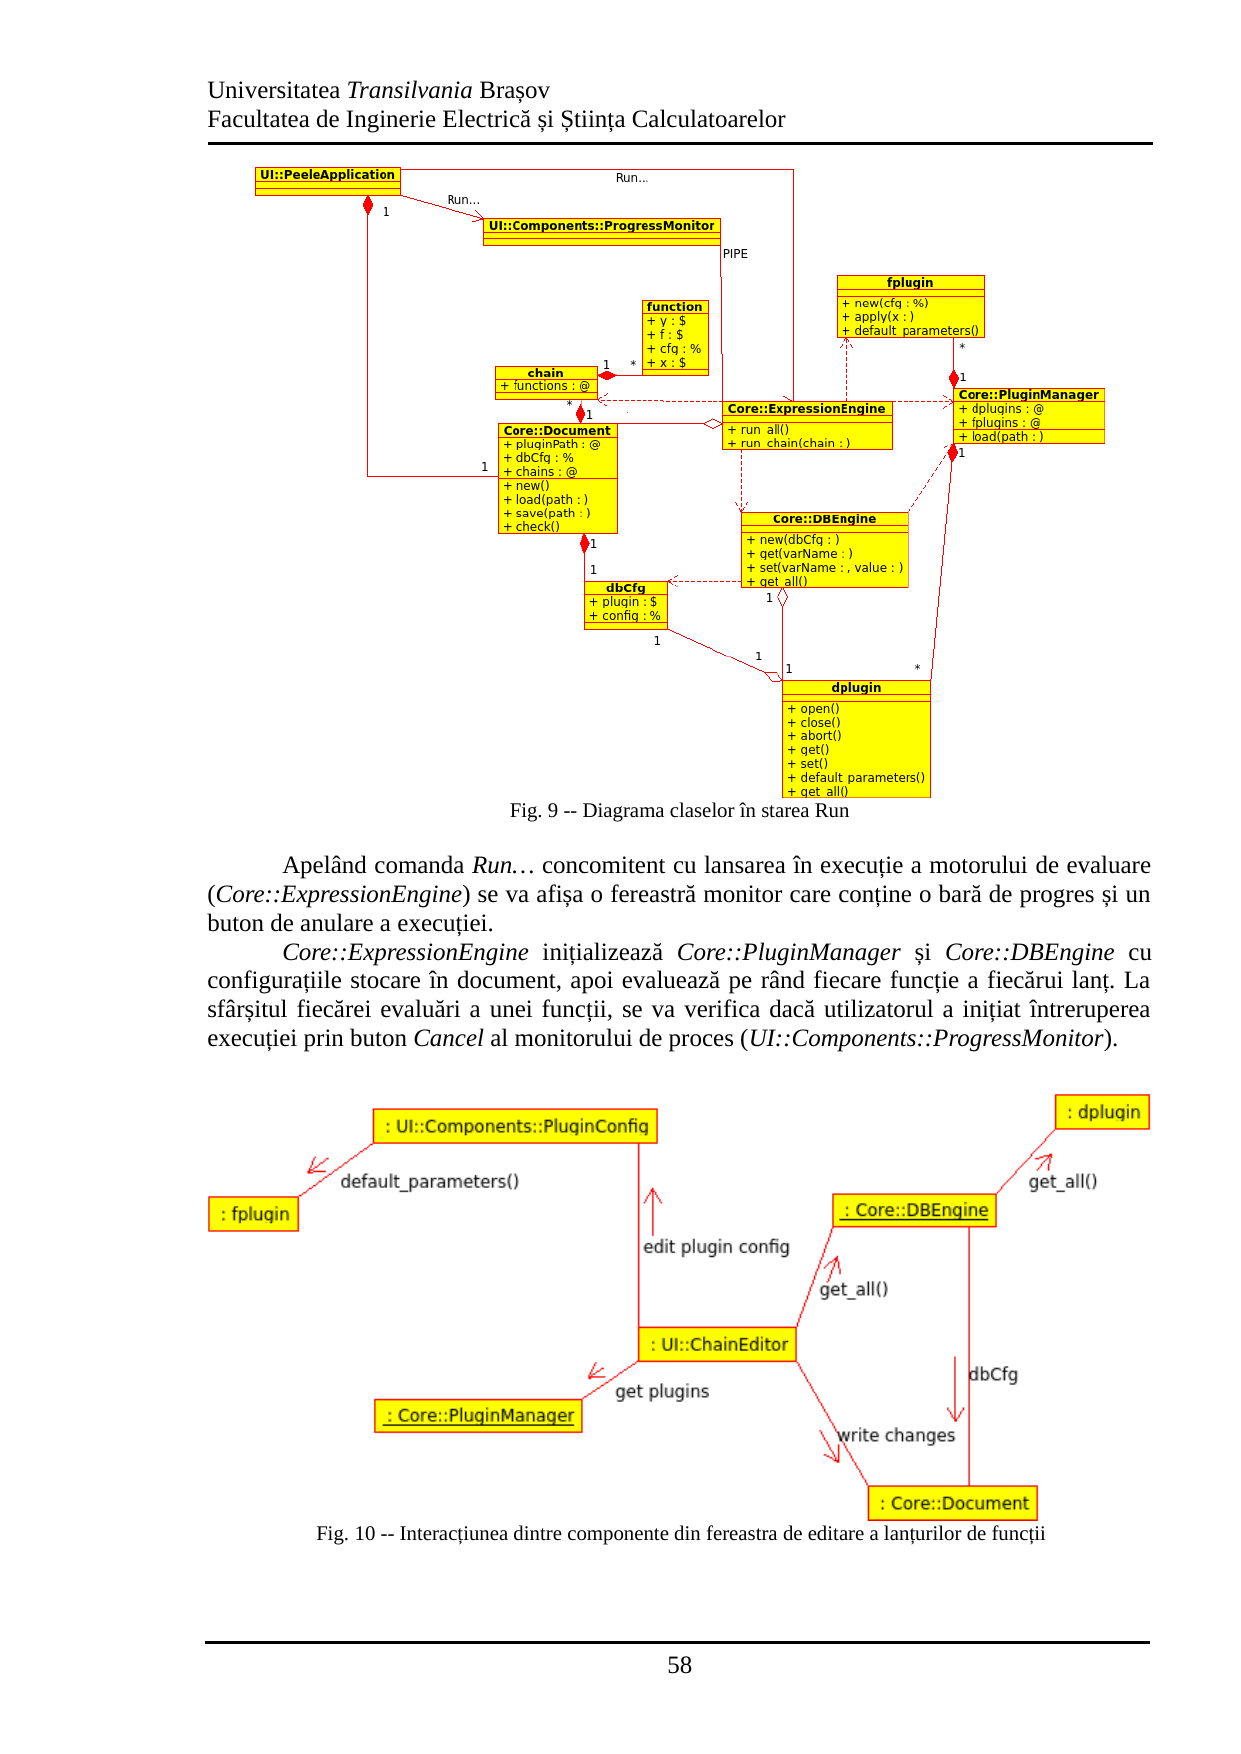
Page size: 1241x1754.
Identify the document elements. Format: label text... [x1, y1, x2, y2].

text Fig. 9 -- Diagrama claselor în starea Run [254, 798, 1105, 822]
text Fig. 10 -- Interacțiunea dintre componente din fereastra de editare a lanțurilor de funcții [207, 1093, 1155, 1545]
picture [207, 1093, 1153, 1521]
picture [254, 163, 1105, 798]
text Apelând comanda Run… concomitent cu lansarea în execuție a motorului de evaluare (Core::ExpressionEngine) se va afișa o fereastră monitor care conține o bară de progres și un buton de anulare a execuției. [207, 851, 1152, 937]
text Core::ExpressionEngine inițializează Core::PluginManager și Core::DBEngine cu configurațiile stocare în document, apoi evaluează pe rând fiecare funcție a fiecărui lanț. La sfârșitul fiecărei evaluări a unei funcții, se va verifica dacă utilizatorul a inițiat întreruperea execuției prin buton Cancel al monitorului de proces (UI::Components::ProgressMonitor). [207, 937, 1152, 1052]
